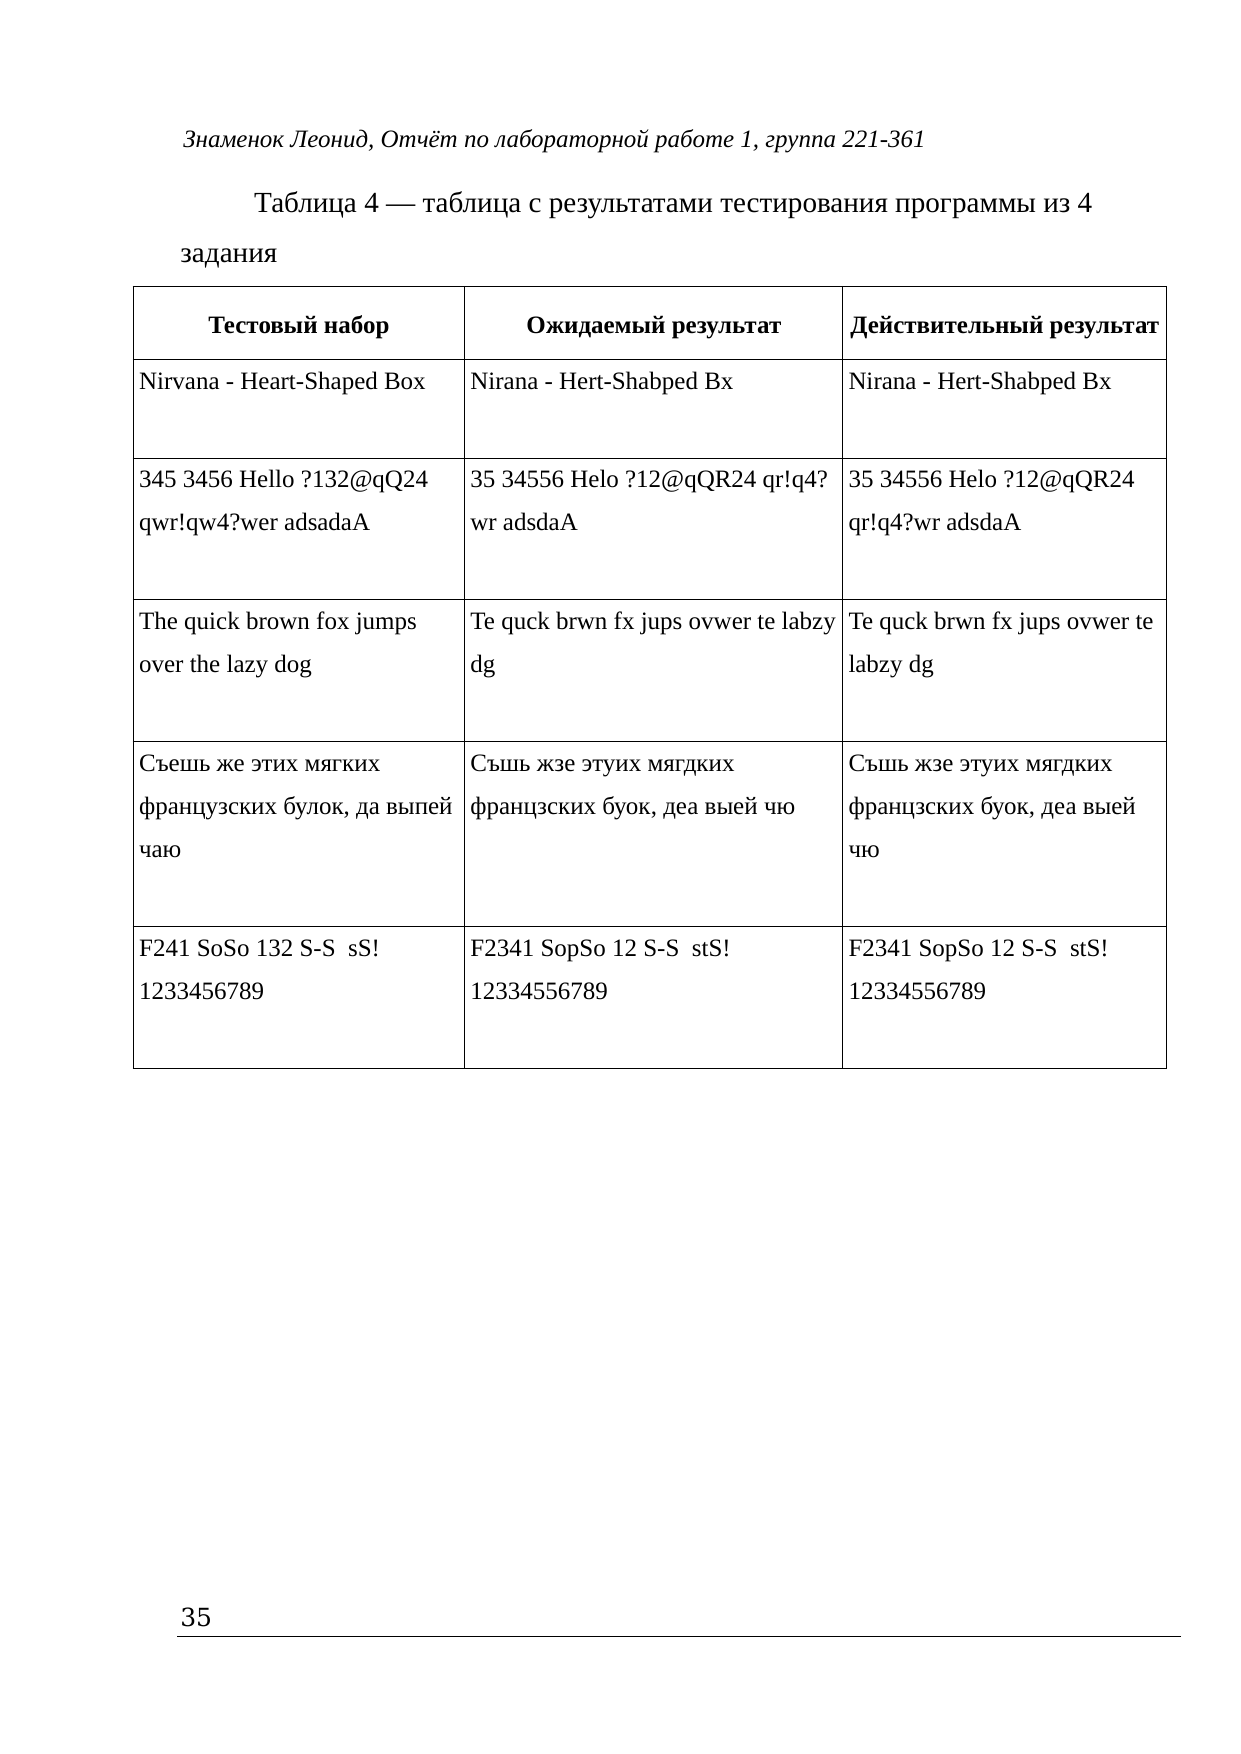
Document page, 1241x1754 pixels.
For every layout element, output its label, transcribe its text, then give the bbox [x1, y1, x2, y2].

table_header Ожидаемый результат [465, 287, 842, 359]
table_cell Te quck brwn fx jups ovwer te labzy dg [465, 600, 842, 741]
table_cell Съешь же этих мягких французских булок, да выпей чаю [134, 742, 464, 926]
table_cell 345 3456 Hello ?132@qQ24 qwr!qw4?wer adsadaA [134, 459, 464, 599]
table_cell Nirvana - Heart-Shaped Box [134, 360, 464, 458]
table_header Тестовый набор [134, 287, 464, 359]
table_cell Съшь жзе этуих мягдких францзских буок, деа выей чю [843, 742, 1166, 926]
table_cell Nirana - Hert-Shabped Bx [465, 360, 842, 458]
table_cell F2341 SopSo 12 S-S stS! 12334556789 [843, 927, 1166, 1068]
table_cell Съшь жзе этуих мягдких францзских буок, деа выей чю [465, 742, 842, 926]
text Таблица 4 — таблица с результатами тестирования программы из 4 задания [180, 185, 1178, 269]
table_cell F2341 SopSo 12 S-S stS! 12334556789 [465, 927, 842, 1068]
table_header Действительный результат [843, 287, 1166, 359]
table_cell 35 34556 Helo ?12@qQR24 qr!q4?wr adsdaA [843, 459, 1166, 599]
table_cell F241 SoSo 132 S-S sS! 1233456789 [134, 927, 464, 1068]
table_cell 35 34556 Helo ?12@qQR24 qr!q4?wr adsdaA [465, 459, 842, 599]
table_cell The quick brown fox jumps over the lazy dog [134, 600, 464, 741]
table_cell Te quck brwn fx jups ovwer te labzy dg [843, 600, 1166, 741]
table_cell Nirana - Hert-Shabped Bx [843, 360, 1166, 458]
